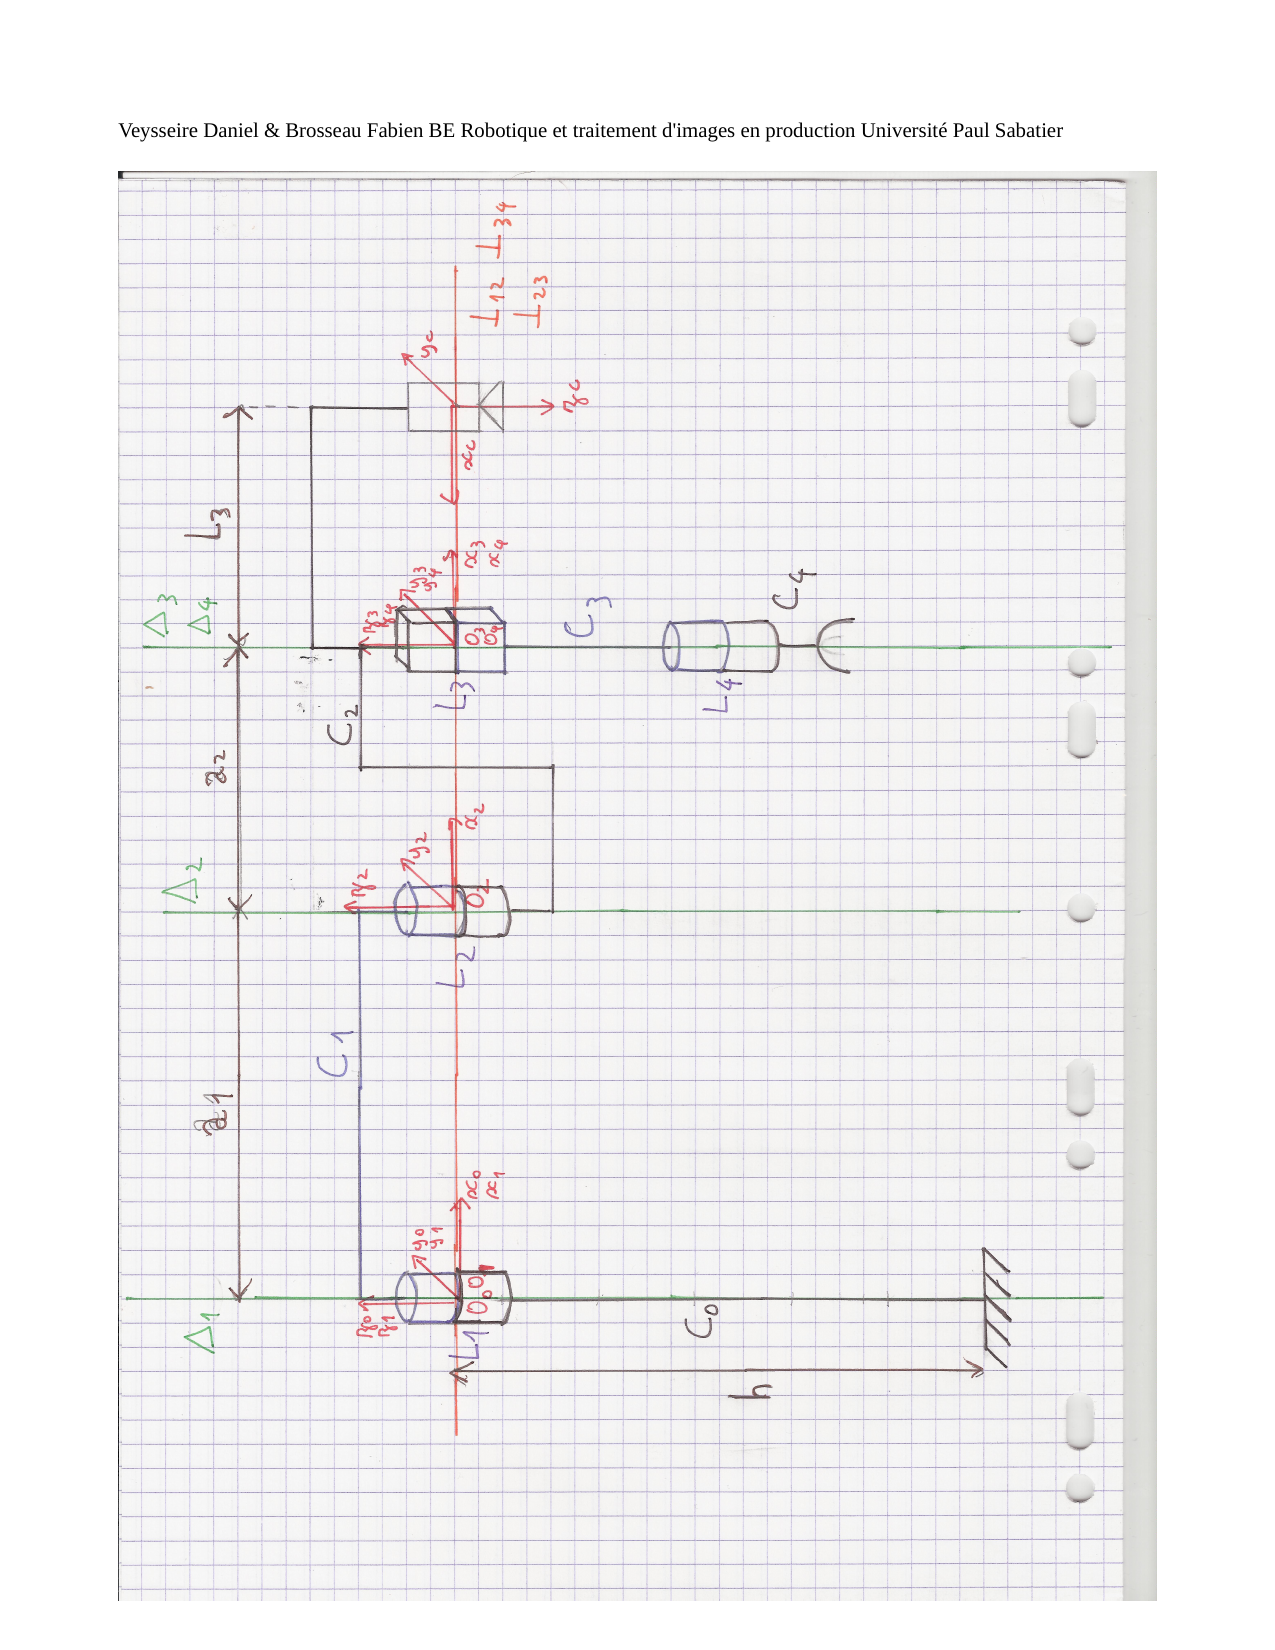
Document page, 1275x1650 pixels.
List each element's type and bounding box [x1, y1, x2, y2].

picture [118, 171, 1157, 1601]
